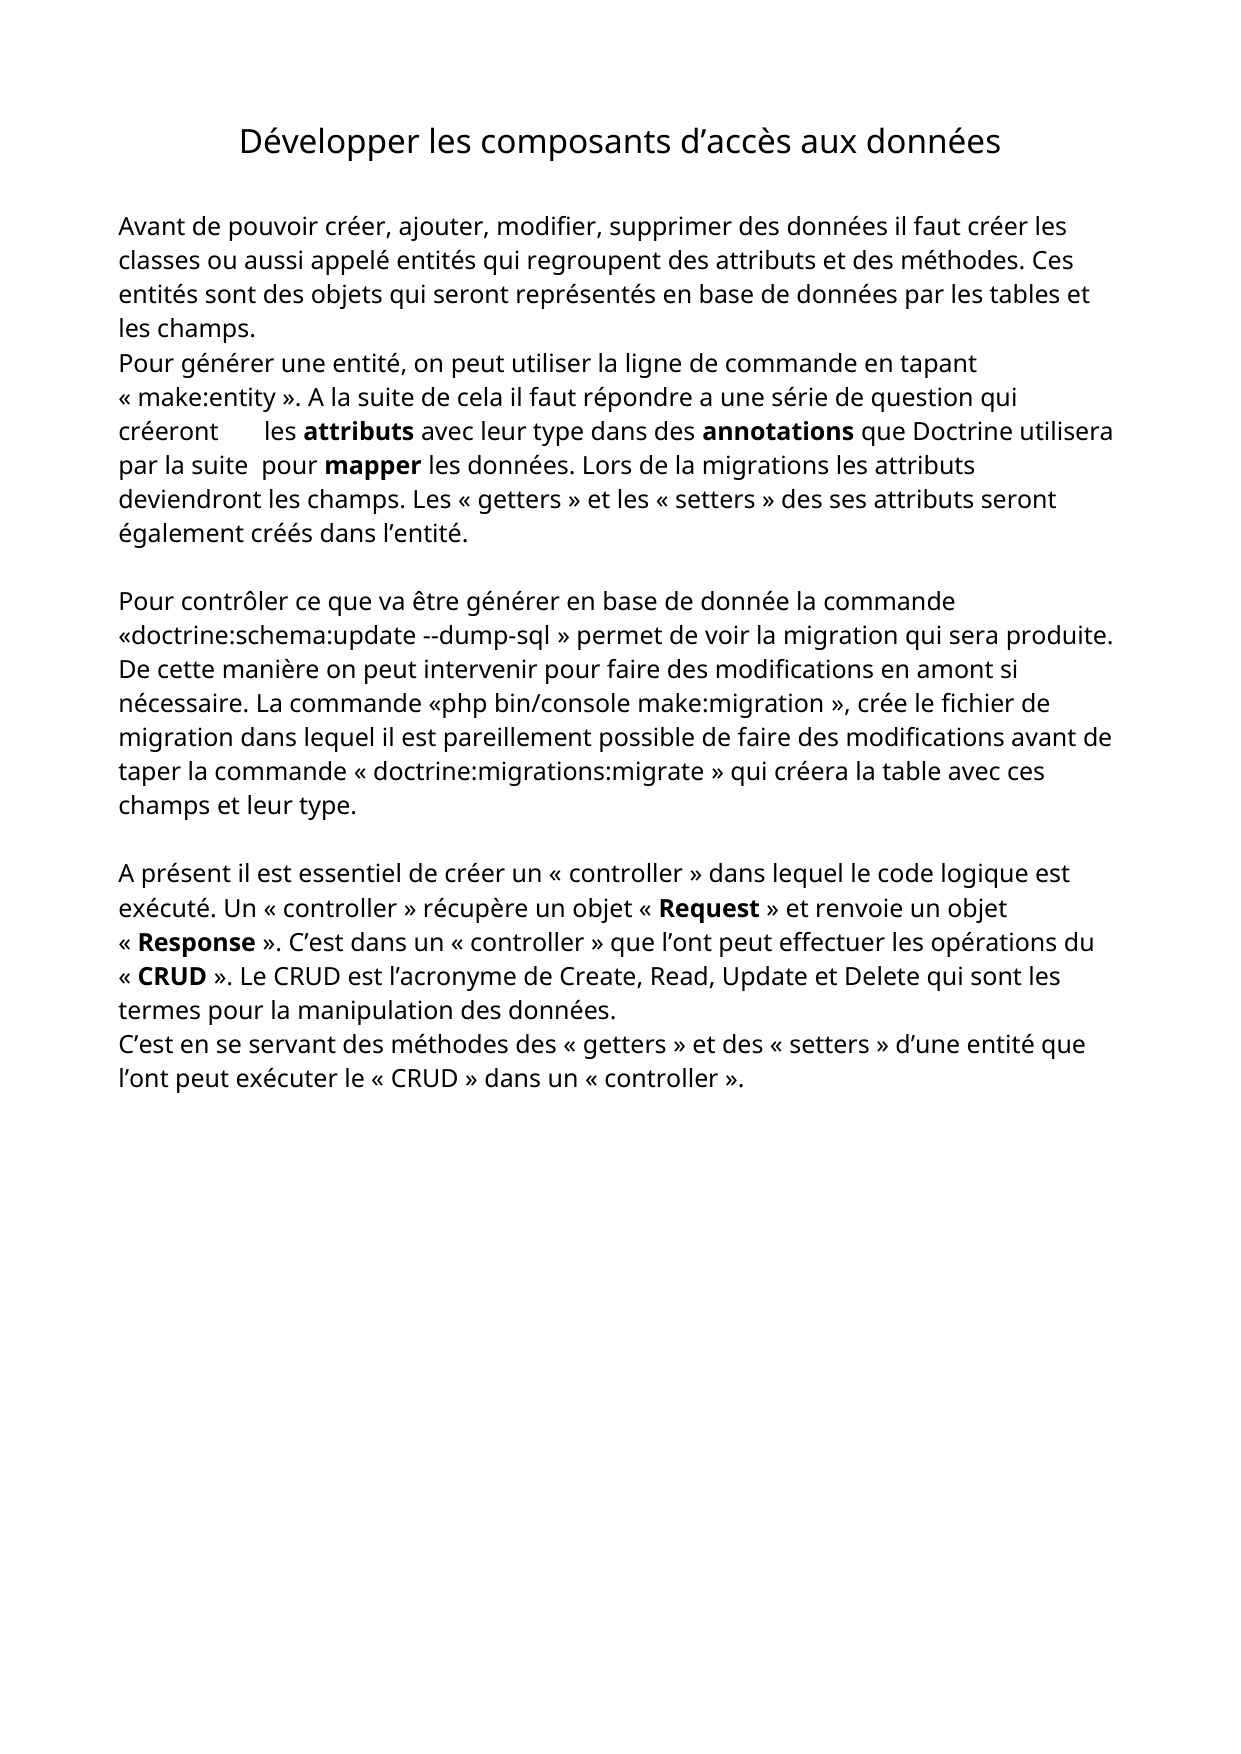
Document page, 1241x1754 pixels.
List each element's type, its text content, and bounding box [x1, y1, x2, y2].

text Pour contrôler ce que va être générer en base de donnée la commande «doctrine:schema:update --dump-sql » permet de voir la migration qui sera produite. De cette manière on peut intervenir pour faire des modifications en amont si nécessaire. La commande «php bin/console make:migration », crée le fichier de migration dans lequel il est pareillement possible de faire des modifications avant de taper la commande « doctrine:migrations:migrate » qui créera la table avec ces champs et leur type. [118, 584, 1122, 822]
text Avant de pouvoir créer, ajouter, modifier, supprimer des données il faut créer les classes ou aussi appelé entités qui regroupent des attributs et des méthodes. Ces entités sont des objets qui seront représentés en base de données par les tables et les champs. [118, 209, 1122, 345]
text A présent il est essentiel de créer un « controller » dans lequel le code logique est exécuté. Un « controller » récupère un objet « Request » et renvoie un objet « Response ». C’est dans un « controller » que l’ont peut effectuer les opérations du « CRUD ». Le CRUD est l’acronyme de Create, Read, Update et Delete qui sont les termes pour la manipulation des données. [118, 856, 1122, 1026]
text Pour générer une entité, on peut utiliser la ligne de commande en tapant « make:entity ». A la suite de cela il faut répondre a une série de question qui créeront les attributs avec leur type dans des annotations que Doctrine utilisera par la suite pour mapper les données. Lors de la migrations les attributs deviendront les champs. Les « getters » et les « setters » des ses attributs seront également créés dans l’entité. [118, 345, 1122, 549]
text Développer les composants d’accès aux données [118, 118, 1122, 163]
text C’est en se servant des méthodes des « getters » et des « setters » d’une entité que l’ont peut exécuter le « CRUD » dans un « controller ». [118, 1026, 1122, 1094]
